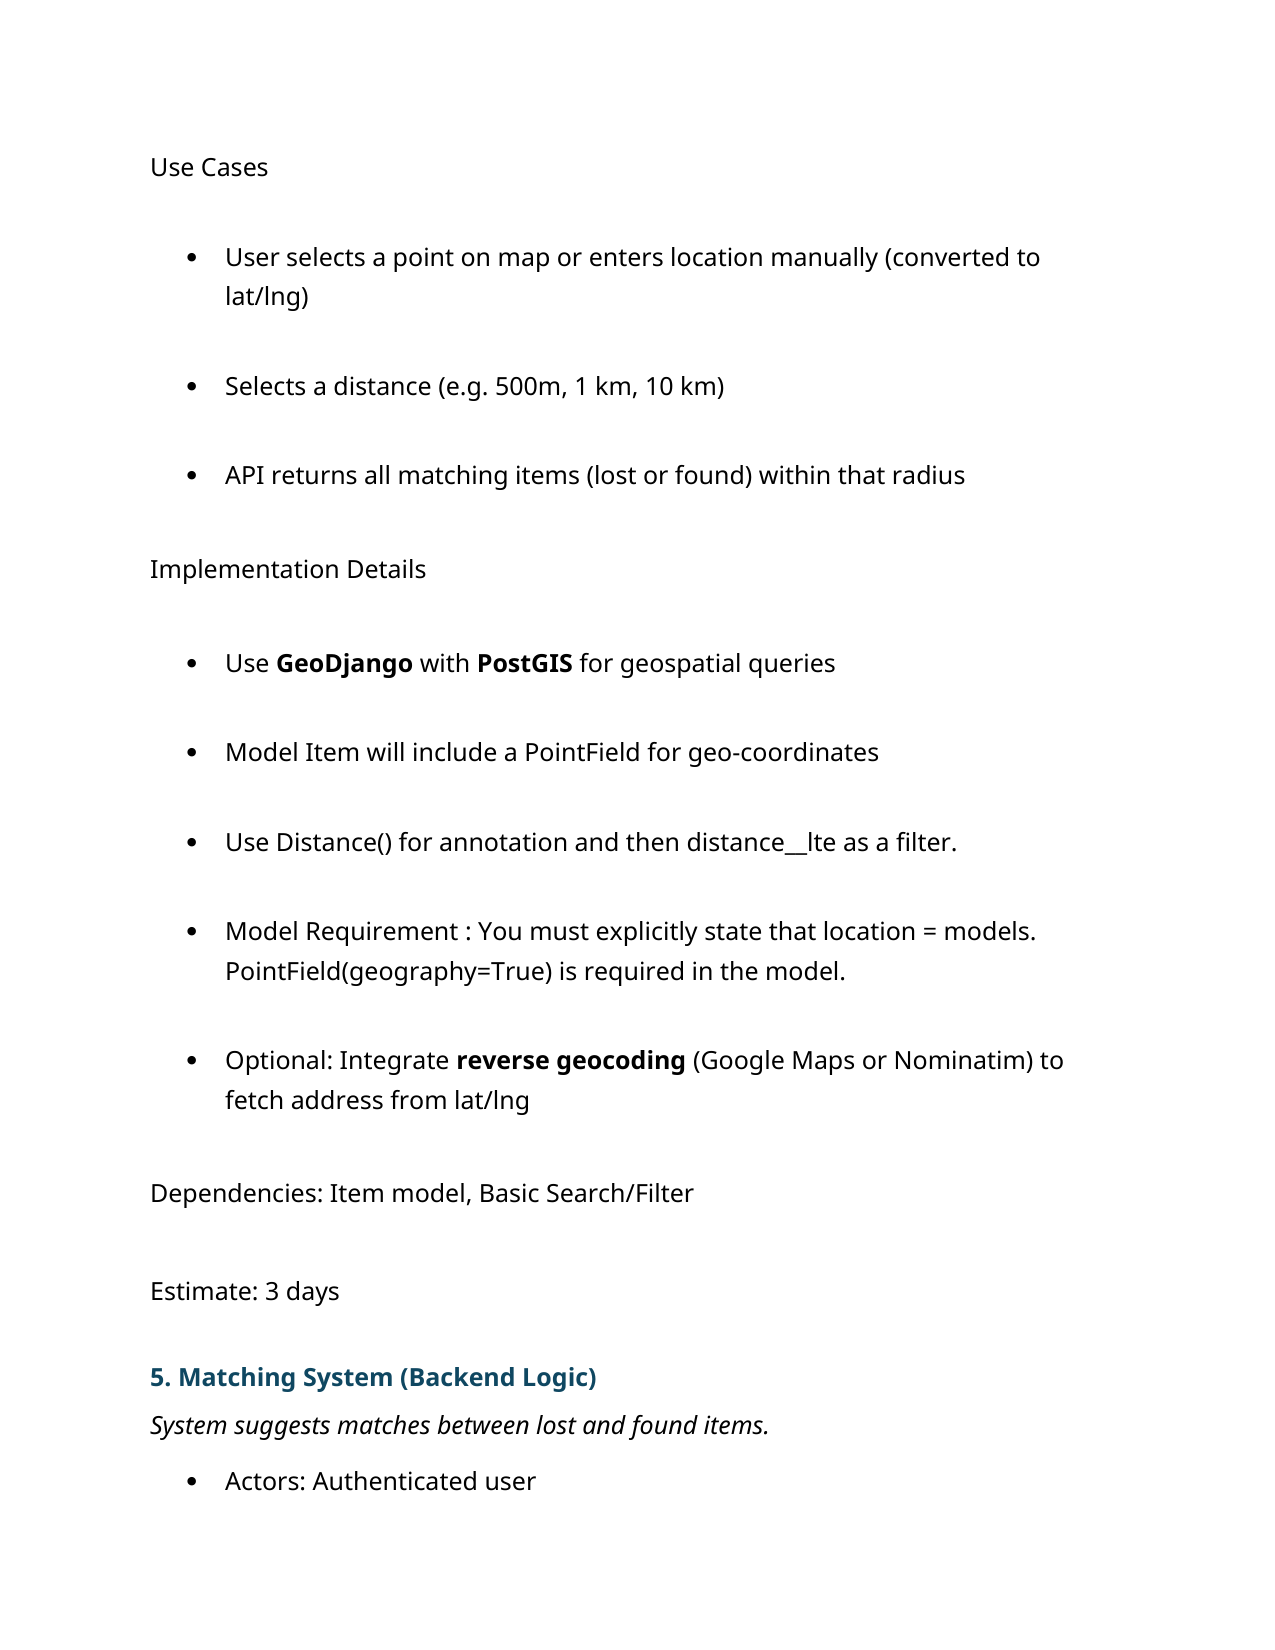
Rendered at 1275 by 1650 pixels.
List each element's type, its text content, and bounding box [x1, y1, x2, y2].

list API returns all matching items (lost or found) within that radius [187, 458, 1125, 492]
subtitle Estimate: 3 days [150, 1274, 1125, 1308]
list Model Requirement : You must explicitly state that location = models. PointField(geography=True) is required in the model. [187, 914, 1125, 987]
subtitle Dependencies: Item model, Basic Search/Filter [150, 1176, 1125, 1210]
list Optional: Integrate reverse geocoding (Google Maps or Nominatim) to fetch address from lat/lng [187, 1043, 1125, 1116]
text Use Cases [150, 150, 1125, 184]
subtitle 5. Matching System (Backend Logic) [150, 1359, 1125, 1393]
subtitle Implementation Details [150, 552, 1125, 586]
list User selects a point on map or enters location manually (converted to lat/lng) [187, 239, 1125, 313]
list Use Distance() for annotation and then distance__lte as a filter. [187, 824, 1125, 858]
list Model Item will include a PointField for geo-coordinates [187, 735, 1125, 769]
text System suggests matches between lost and found items. [150, 1407, 1125, 1441]
list Actors: Authenticated user [187, 1463, 1125, 1497]
list Selects a distance (e.g. 500m, 1 km, 10 km) [187, 368, 1125, 402]
list Use GeoDjango with PostGIS for geospatial queries [187, 645, 1125, 679]
